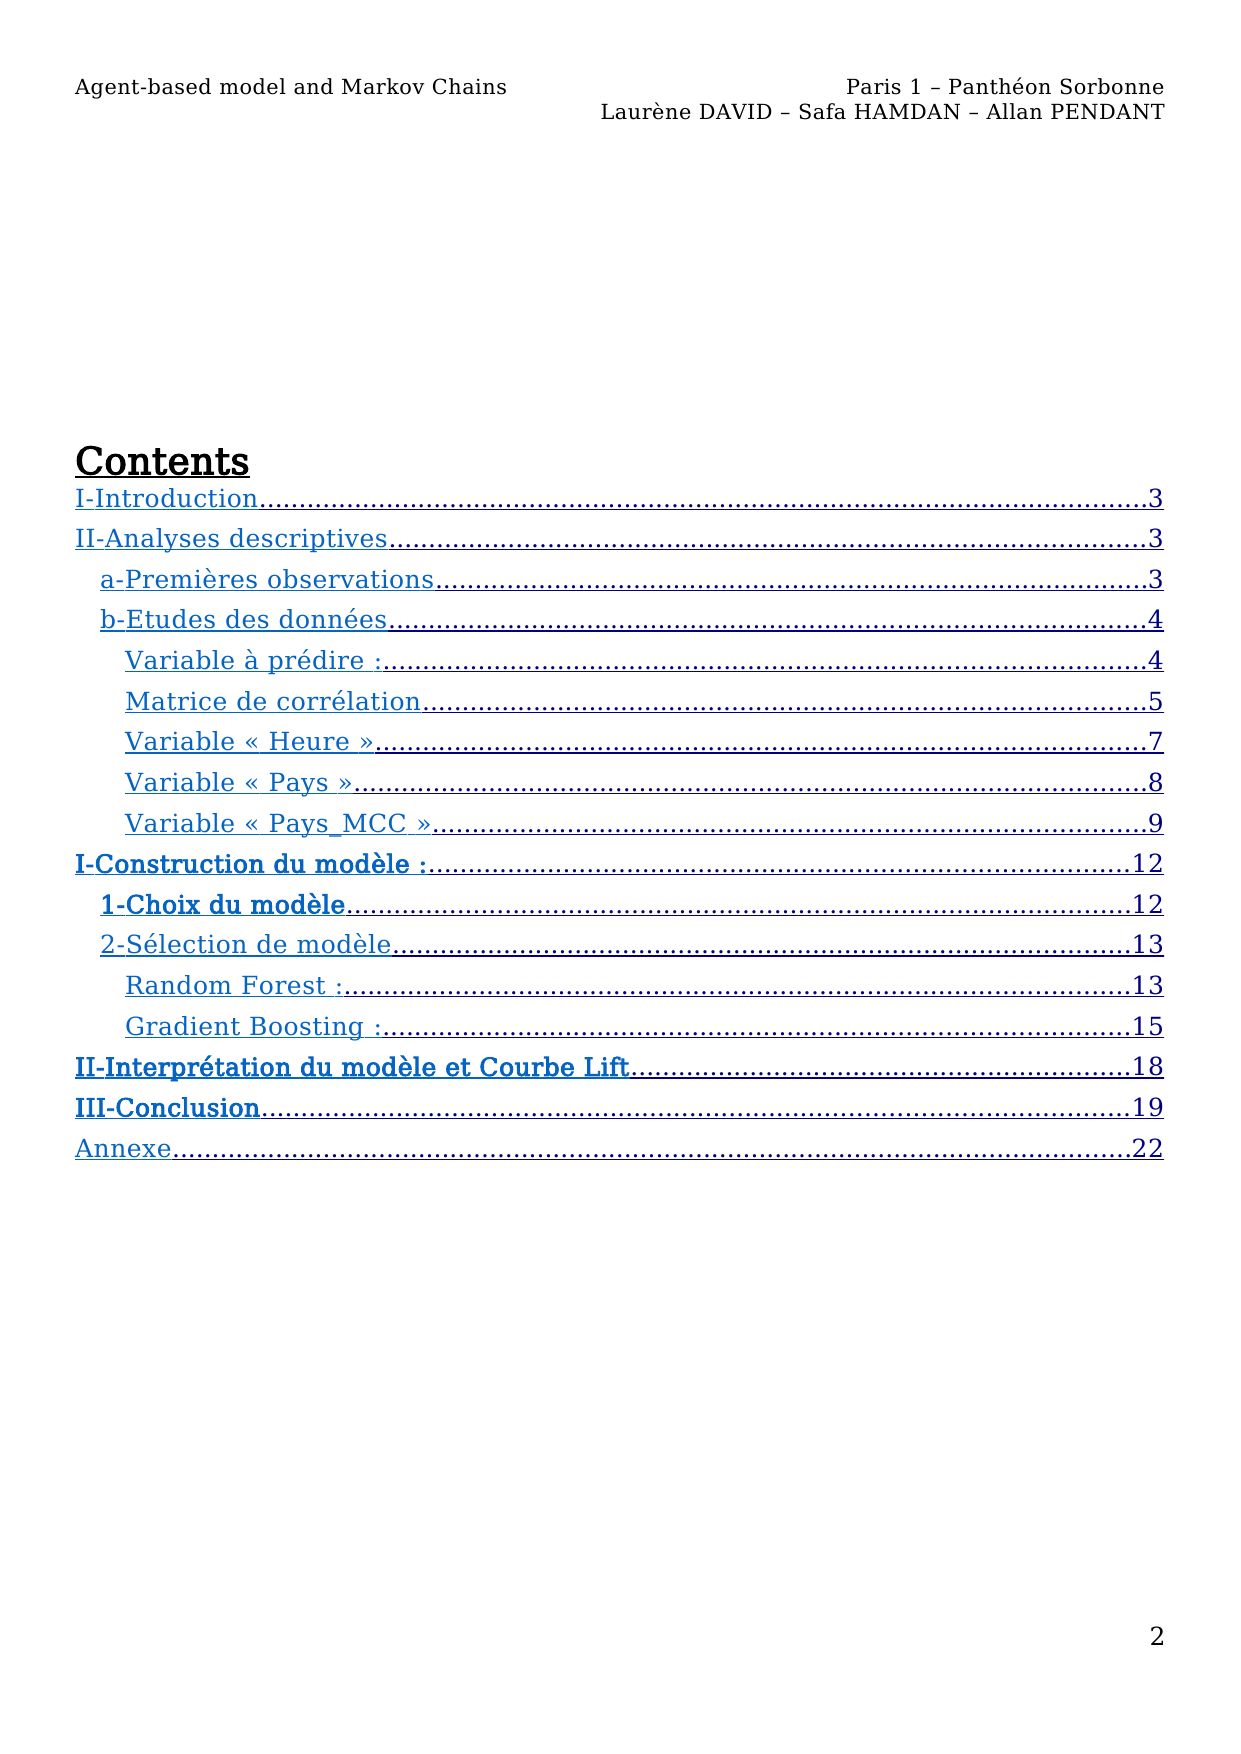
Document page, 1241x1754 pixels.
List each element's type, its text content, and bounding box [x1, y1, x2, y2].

text Contents [75, 437, 1165, 482]
text II- Interprétation du modèle et Courbe Lift 18 [75, 1051, 1165, 1077]
text Variable à prédire : 4 [125, 645, 1165, 671]
text Variable « Pays » 8 [125, 767, 1165, 793]
text II- Analyses descriptives 3 [75, 523, 1165, 549]
text 1- Choix du modèle 12 [100, 888, 1165, 915]
text Random Forest : 13 [125, 970, 1165, 996]
text I- Construction du modèle : 12 [75, 848, 1165, 874]
text Gradient Boosting : 15 [125, 1010, 1165, 1037]
text Annexe 22 [75, 1132, 1165, 1159]
text Matrice de corrélation 5 [125, 685, 1165, 712]
text III- Conclusion 19 [75, 1092, 1165, 1118]
text Variable « Heure » 7 [125, 726, 1165, 752]
text b- Etudes des données 4 [100, 604, 1165, 630]
text 2- Sélection de modèle 13 [100, 929, 1165, 955]
text a- Premières observations 3 [100, 563, 1165, 590]
text Variable « Pays_MCC » 9 [125, 807, 1165, 834]
text I- Introduction 3 [75, 482, 1165, 509]
